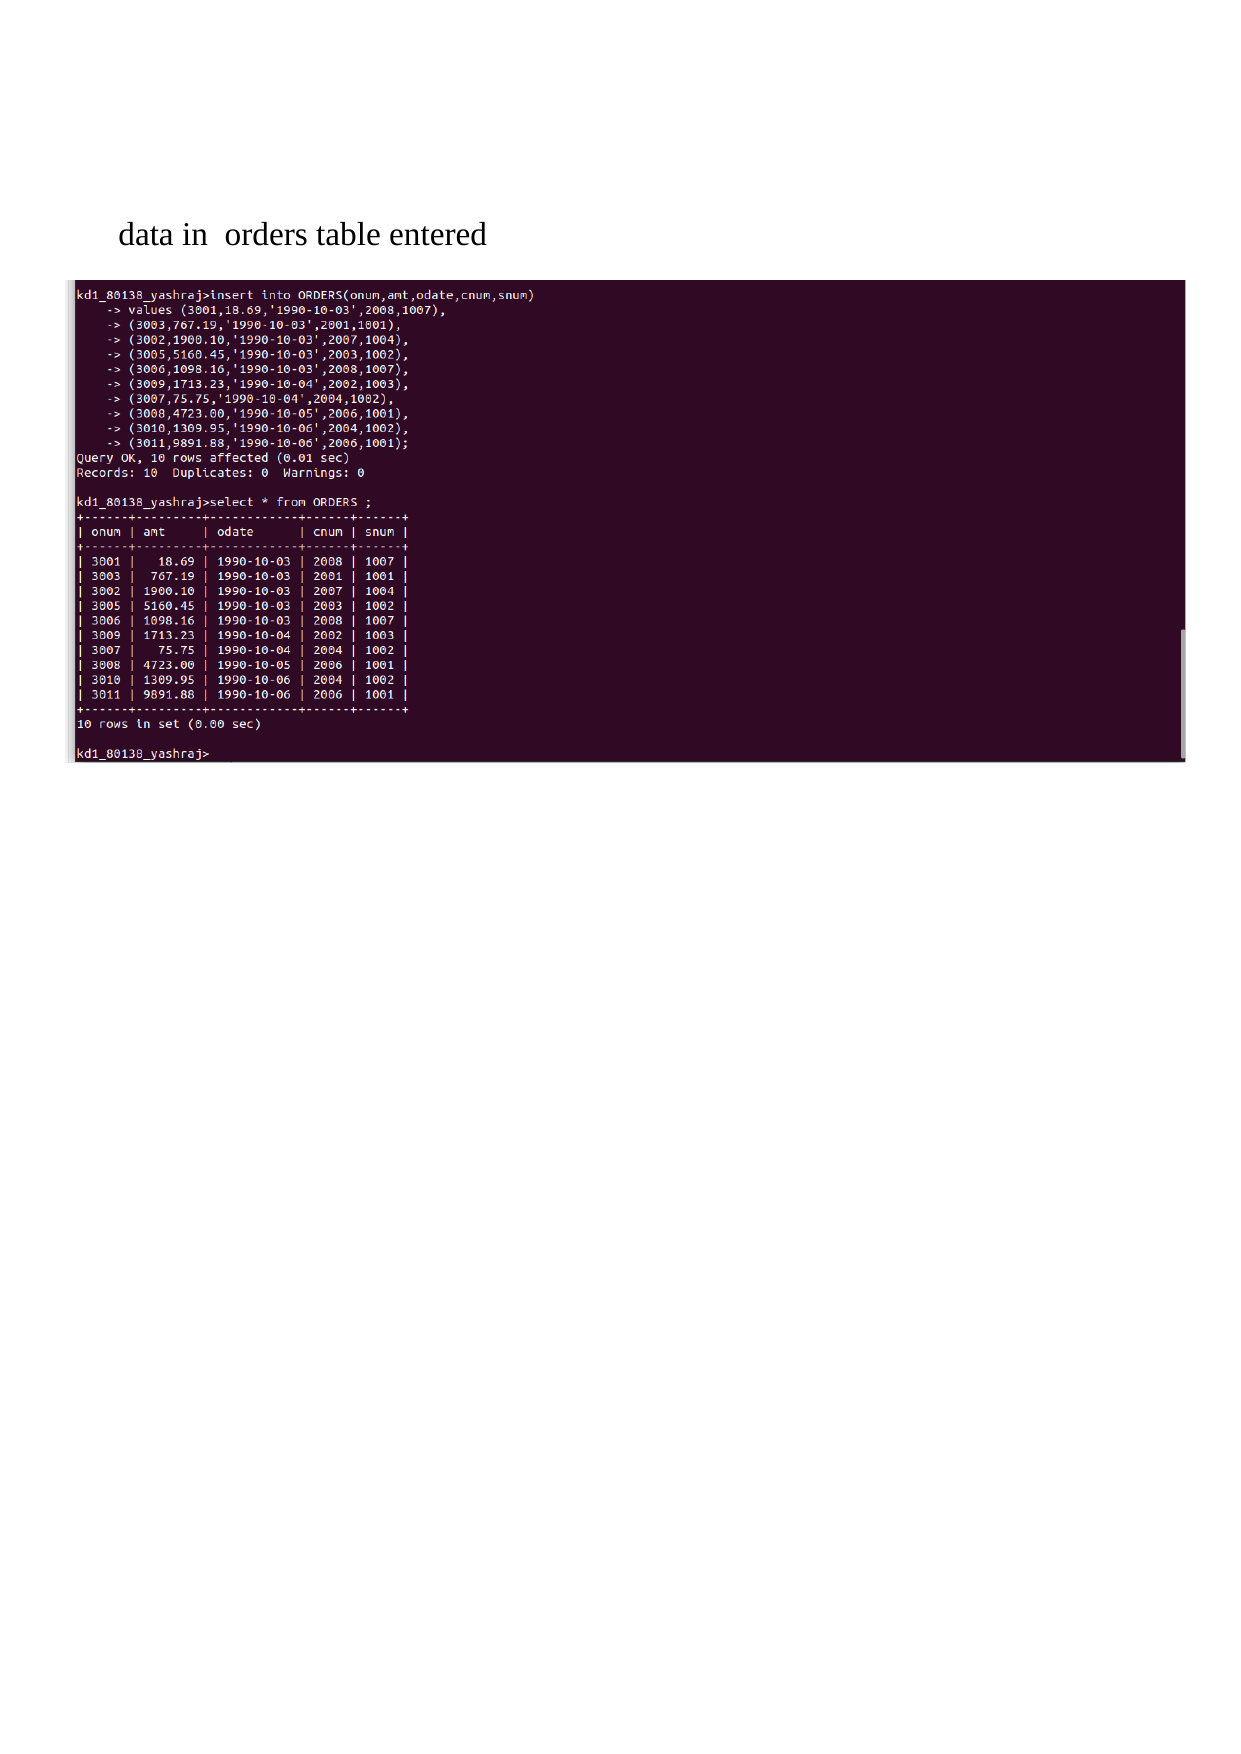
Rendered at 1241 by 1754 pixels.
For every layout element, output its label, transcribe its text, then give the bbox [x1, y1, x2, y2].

picture [64, 280, 1186, 763]
text data in orders table entered [118, 214, 1122, 252]
